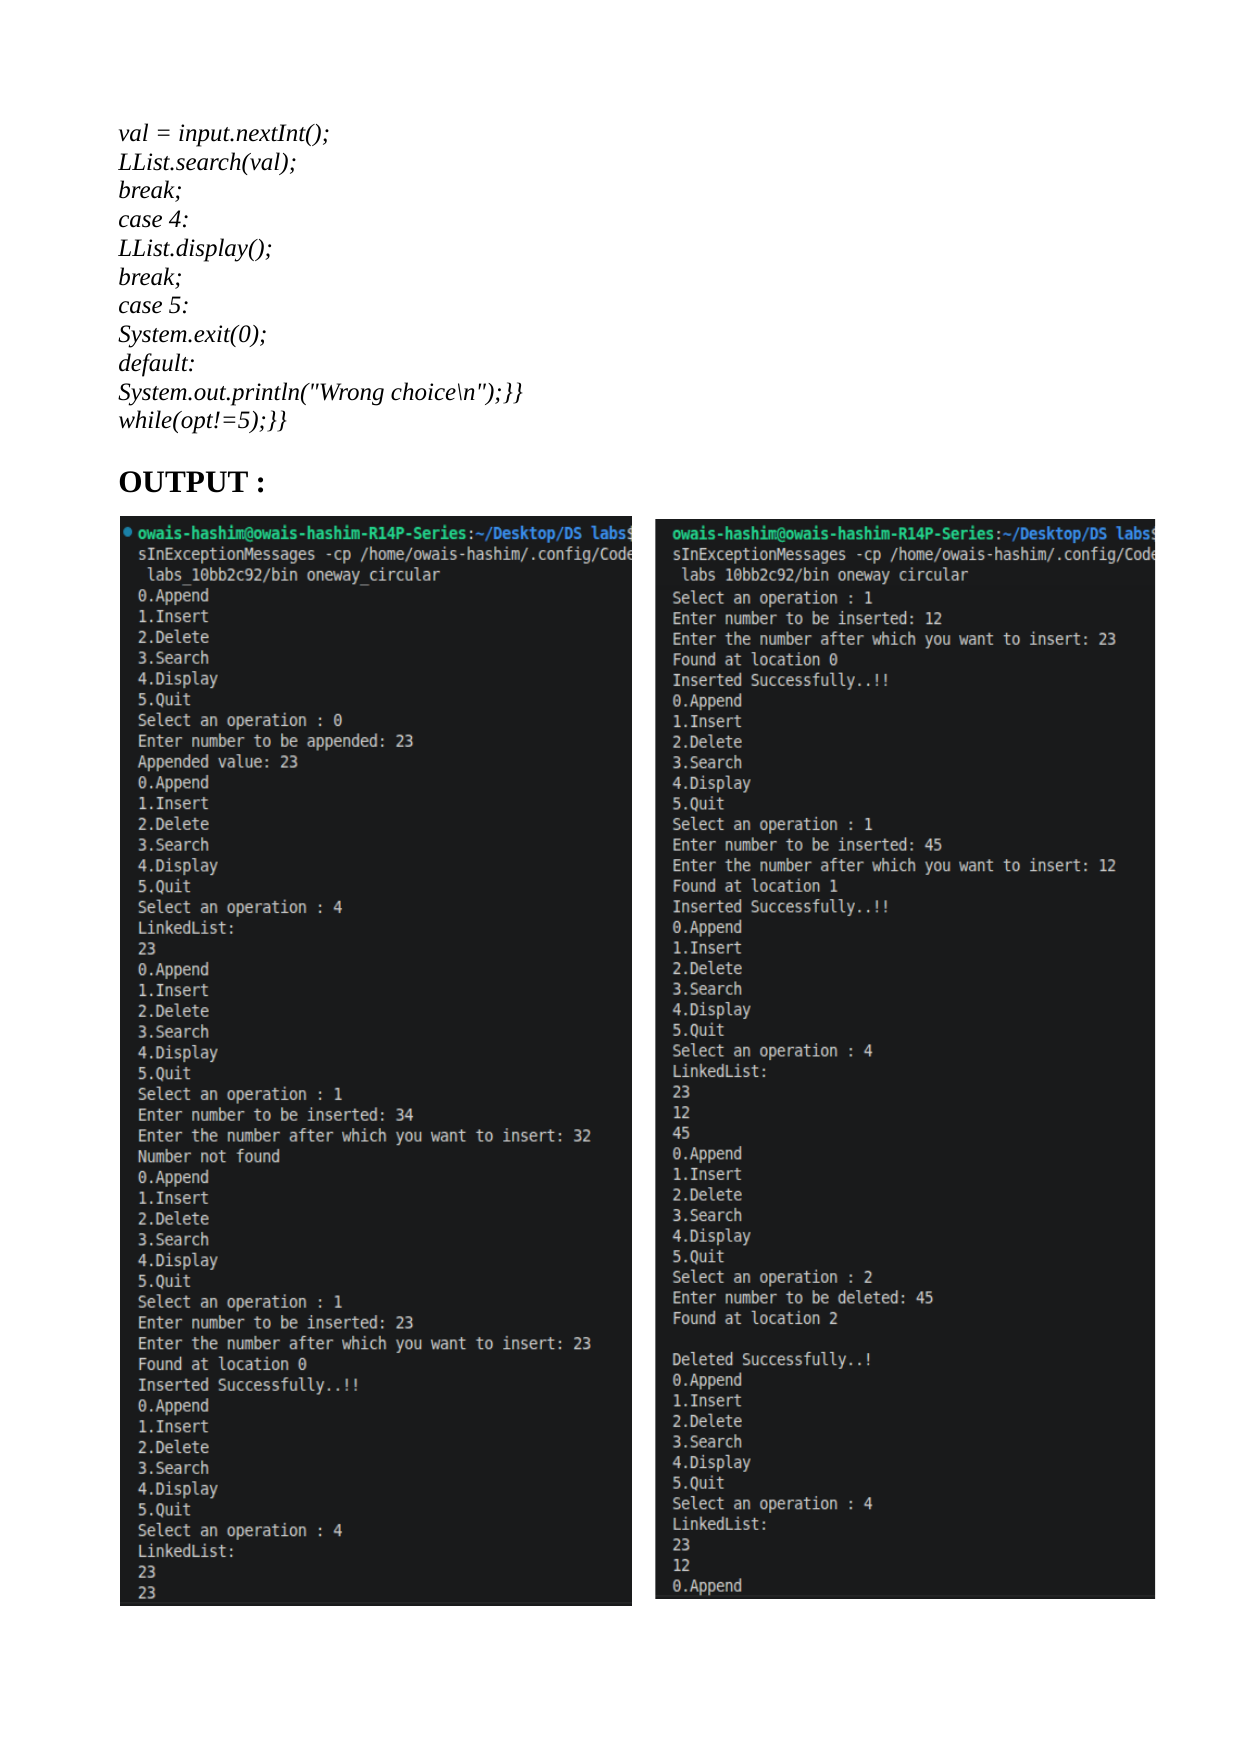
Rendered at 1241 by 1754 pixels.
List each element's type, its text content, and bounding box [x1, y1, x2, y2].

text LList.search(val); [118, 147, 1122, 176]
text OUTPUT : [118, 463, 1122, 499]
text case 4: [118, 204, 1122, 233]
text break; [118, 176, 1122, 204]
text LList.display(); [118, 233, 1122, 262]
picture [655, 519, 1156, 1599]
text val = input.nextInt(); [118, 118, 1122, 147]
text default: [118, 348, 1122, 377]
text System.exit(0); [118, 319, 1122, 348]
text while(opt!=5);}} [118, 406, 1122, 434]
text case 5: [118, 291, 1122, 319]
picture [120, 516, 632, 1606]
text System.out.println("Wrong choice\n");}} [118, 377, 1122, 406]
text break; [118, 262, 1122, 291]
